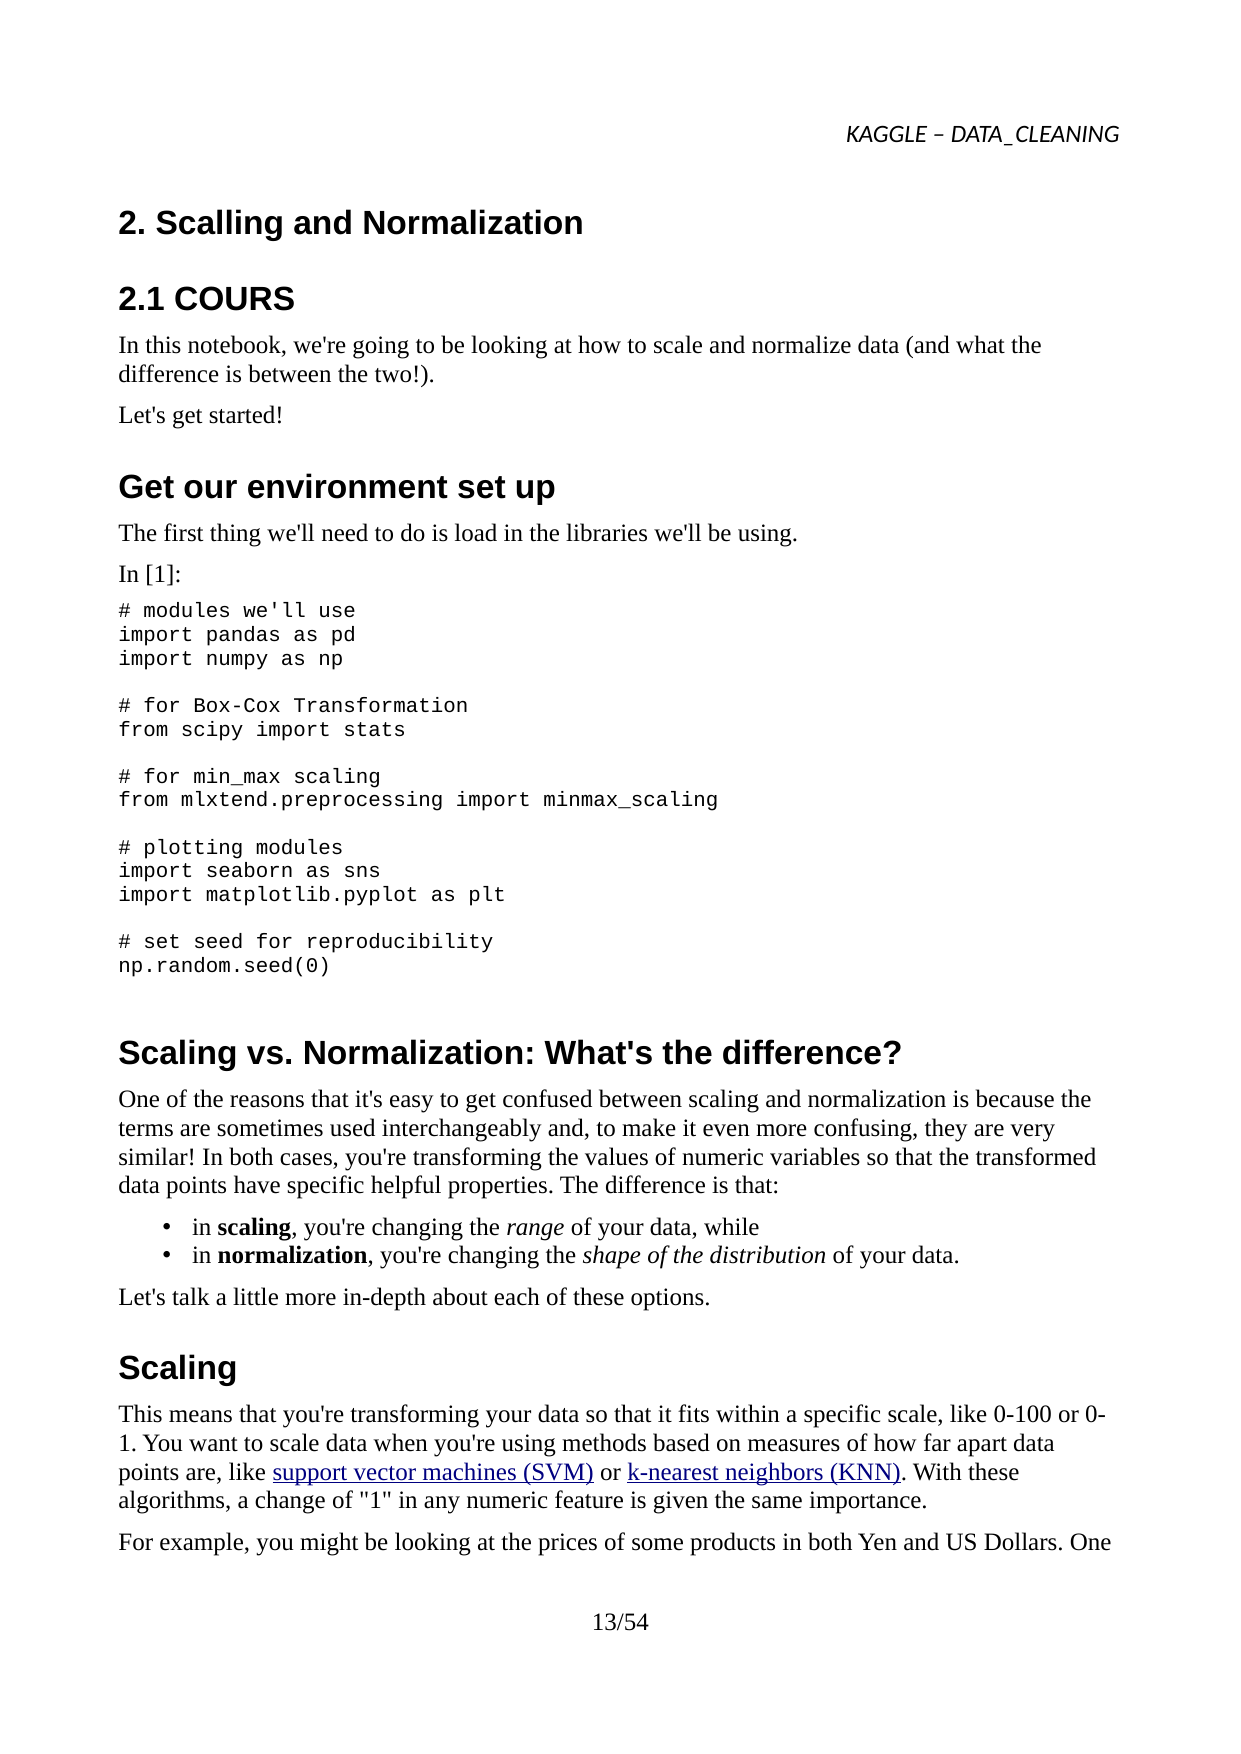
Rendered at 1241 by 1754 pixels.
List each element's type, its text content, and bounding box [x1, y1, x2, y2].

text In [1]: [118, 559, 1122, 588]
text from scipy import stats [118, 718, 1122, 742]
text np.random.seed(0) [118, 955, 1122, 979]
subtitle Scaling vs. Normalization: What's the difference? [118, 1033, 1122, 1072]
text In this notebook, we're going to be looking at how to scale and normalize data (and what the difference is between the two!). [118, 330, 1122, 388]
subtitle Scaling [118, 1348, 1122, 1387]
subtitle 2.1 COURS [118, 279, 1122, 318]
text import pandas as pd [118, 624, 1122, 648]
subtitle 2. Scalling and Normalization [118, 203, 1122, 242]
text # for min_max scaling [118, 766, 1122, 789]
text # for Box-Cox Transformation [118, 695, 1122, 718]
text # set seed for reproducibility [118, 931, 1122, 955]
text Let's talk a little more in-depth about each of these options. [118, 1282, 1122, 1311]
list in normalization, you're changing the shape of the distribution of your data. [162, 1241, 1122, 1269]
text This means that you're transforming your data so that it fits within a specific scale, like 0-100 or 0-1. You want to scale data when you're using methods based on measures of how far apart data points are, like support vector machines (SVM) or k-nearest neighbors (KNN). With these algorithms, a change of "1" in any numeric feature is given the same importance. [118, 1399, 1122, 1514]
text import numpy as np [118, 648, 1122, 671]
text Let's get started! [118, 400, 1122, 429]
text import seaborn as sns [118, 860, 1122, 884]
text # modules we'll use [118, 600, 1122, 624]
text One of the reasons that it's easy to get confused between scaling and normalization is because the terms are sometimes used interchangeably and, to make it even more confusing, they are very similar! In both cases, you're transforming the values of numeric variables so that the transformed data points have specific helpful properties. The difference is that: [118, 1084, 1122, 1199]
text # plotting modules [118, 837, 1122, 860]
text The first thing we'll need to do is load in the libraries we'll be using. [118, 518, 1122, 547]
subtitle Get our environment set up [118, 467, 1122, 505]
text from mlxtend.preprocessing import minmax_scaling [118, 789, 1122, 813]
text For example, you might be looking at the prices of some products in both Yen and US Dollars. One [118, 1527, 1122, 1555]
list in scaling, you're changing the range of your data, while [162, 1212, 1122, 1241]
text import matplotlib.pyplot as plt [118, 884, 1122, 908]
